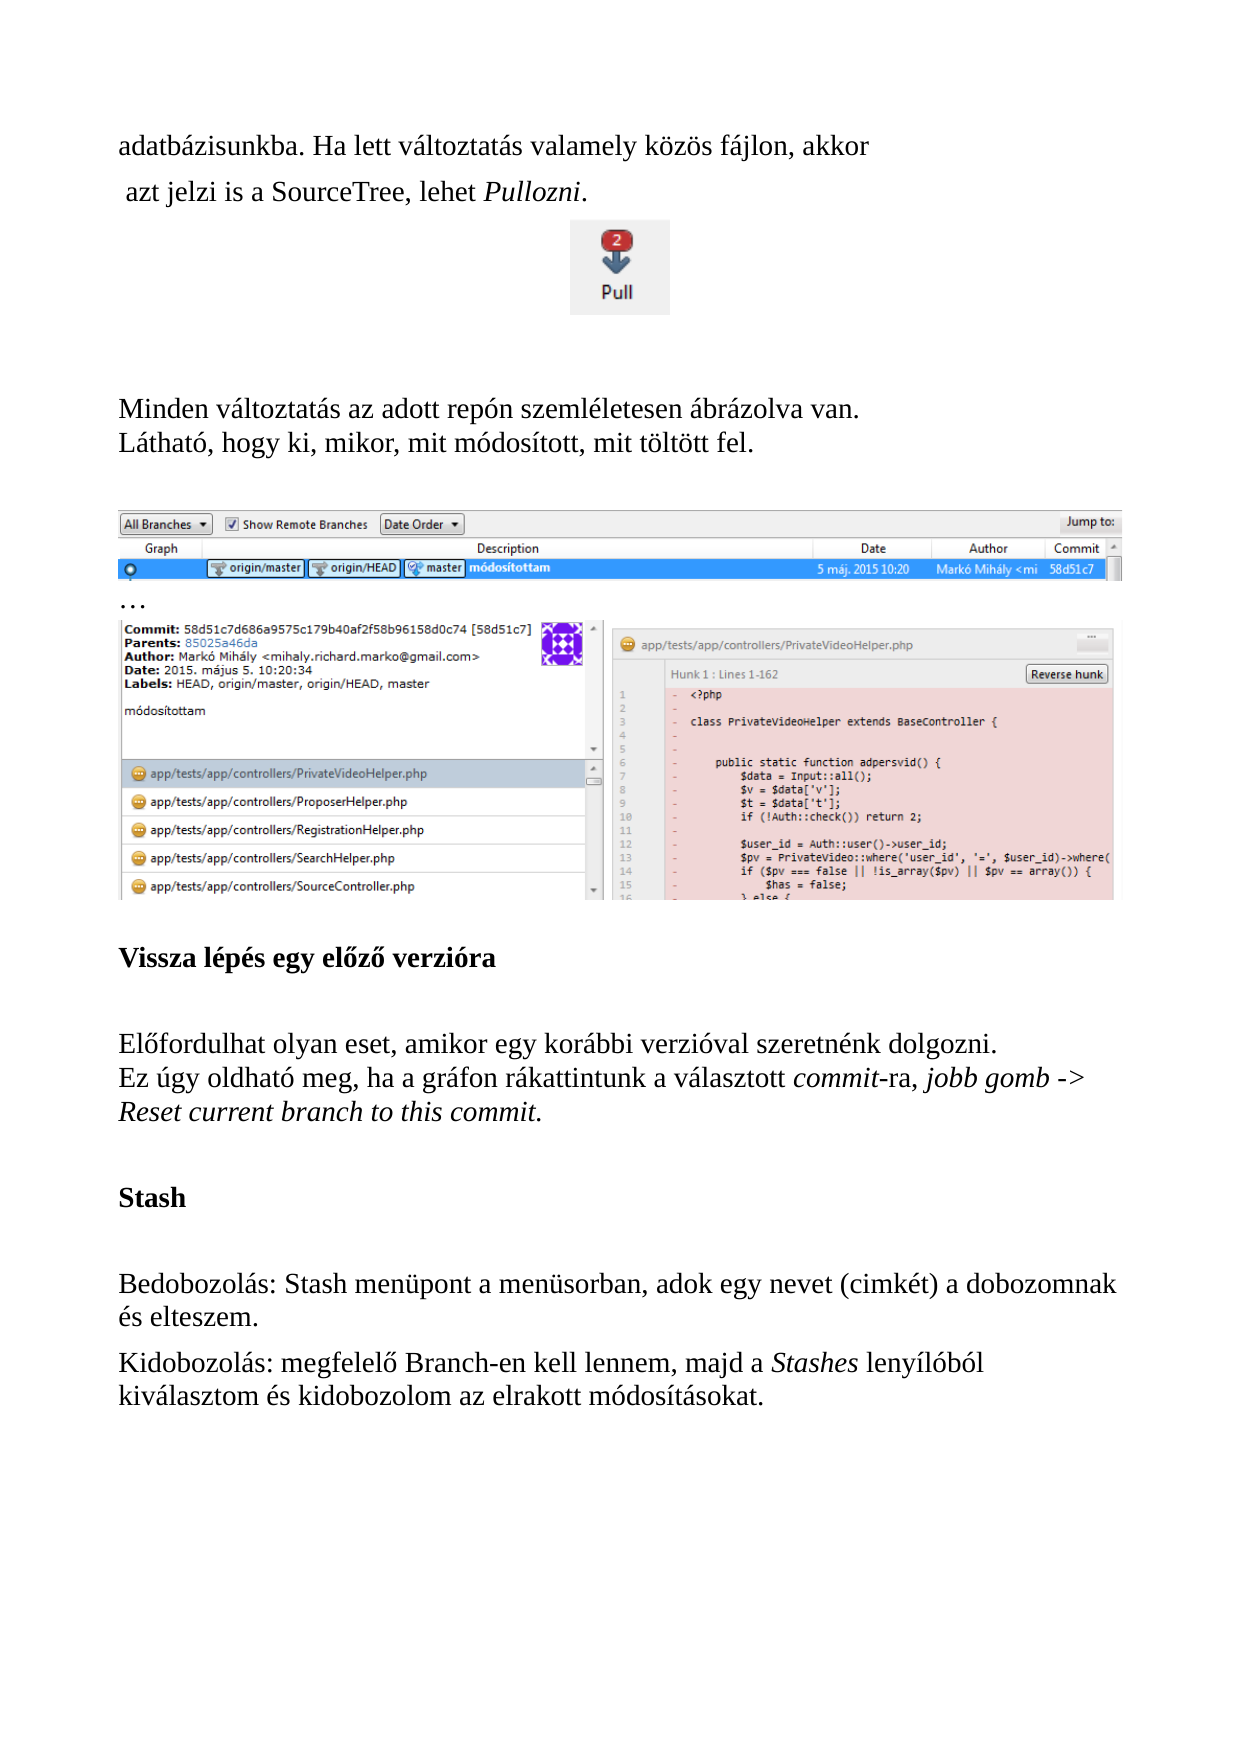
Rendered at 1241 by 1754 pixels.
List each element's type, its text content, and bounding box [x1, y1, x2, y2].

text … [118, 581, 1122, 614]
text Kidobozolás: megfelelő Branch-en kell lennem, majd a Stashes lenyílóból kiválasztom és kidobozolom az elrakott módosításokat. [118, 1345, 1122, 1412]
picture [118, 510, 1123, 581]
picture [118, 620, 1123, 900]
text Stash [118, 1180, 1122, 1213]
text Bedobozolás: Stash menüpont a menüsorban, adok egy nevet (cimkét) a dobozomnak és elteszem. [118, 1266, 1122, 1333]
text Előfordulhat olyan eset, amikor egy korábbi verzióval szeretnénk dolgozni. Ez úgy oldható meg, ha a gráfon rákattintunk a választott commit-ra, jobb gomb -> Reset current branch to this commit. [118, 1027, 1122, 1127]
text azt jelzi is a SourceTree, lehet Pullozni. [118, 174, 1122, 207]
text adatbázisunkba. Ha lett változtatás valamely közös fájlon, akkor [118, 128, 1122, 162]
text Minden változtatás az adott repón szemléletesen ábrázolva van. Látható, hogy ki, mikor, mit módosított, mit töltött fel. [118, 391, 1122, 458]
picture [570, 219, 670, 315]
text Vissza lépés egy előző verzióra [118, 941, 1122, 974]
